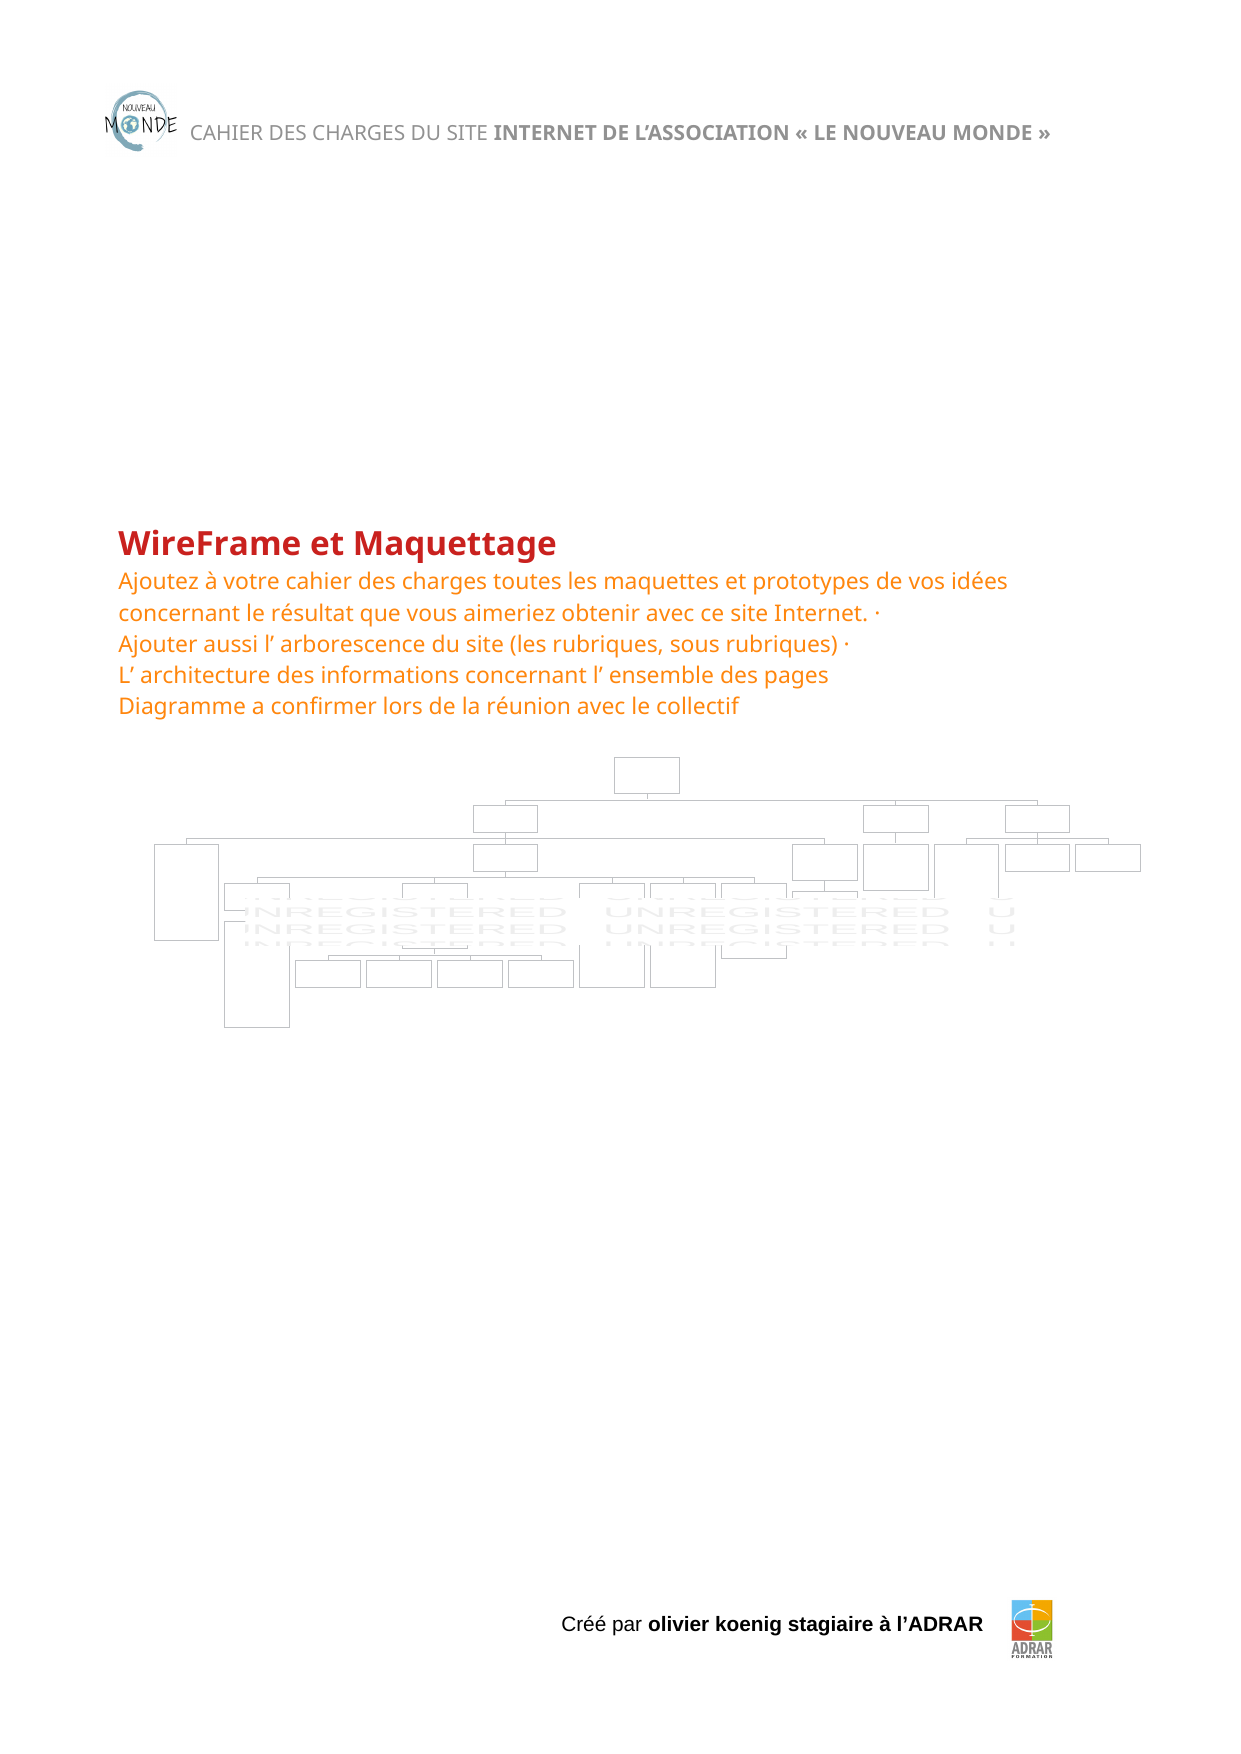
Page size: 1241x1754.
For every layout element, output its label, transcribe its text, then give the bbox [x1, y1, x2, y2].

picture [1007, 1597, 1057, 1661]
text L’ architecture des informations concernant l’ ensemble des pages [118, 659, 1122, 690]
text Diagramme a confirmer lors de la réunion avec le collectif [118, 690, 1122, 721]
text WireFrame et Maquettage [118, 520, 1122, 565]
picture [104, 83, 177, 157]
text Ajoutez à votre cahier des charges toutes les maquettes et prototypes de vos idées concernant le résultat que vous aimeriez obtenir avec ce site Internet. · [118, 565, 1122, 628]
text Ajouter aussi l’ arborescence du site (les rubriques, sous rubriques) · [118, 628, 1122, 659]
